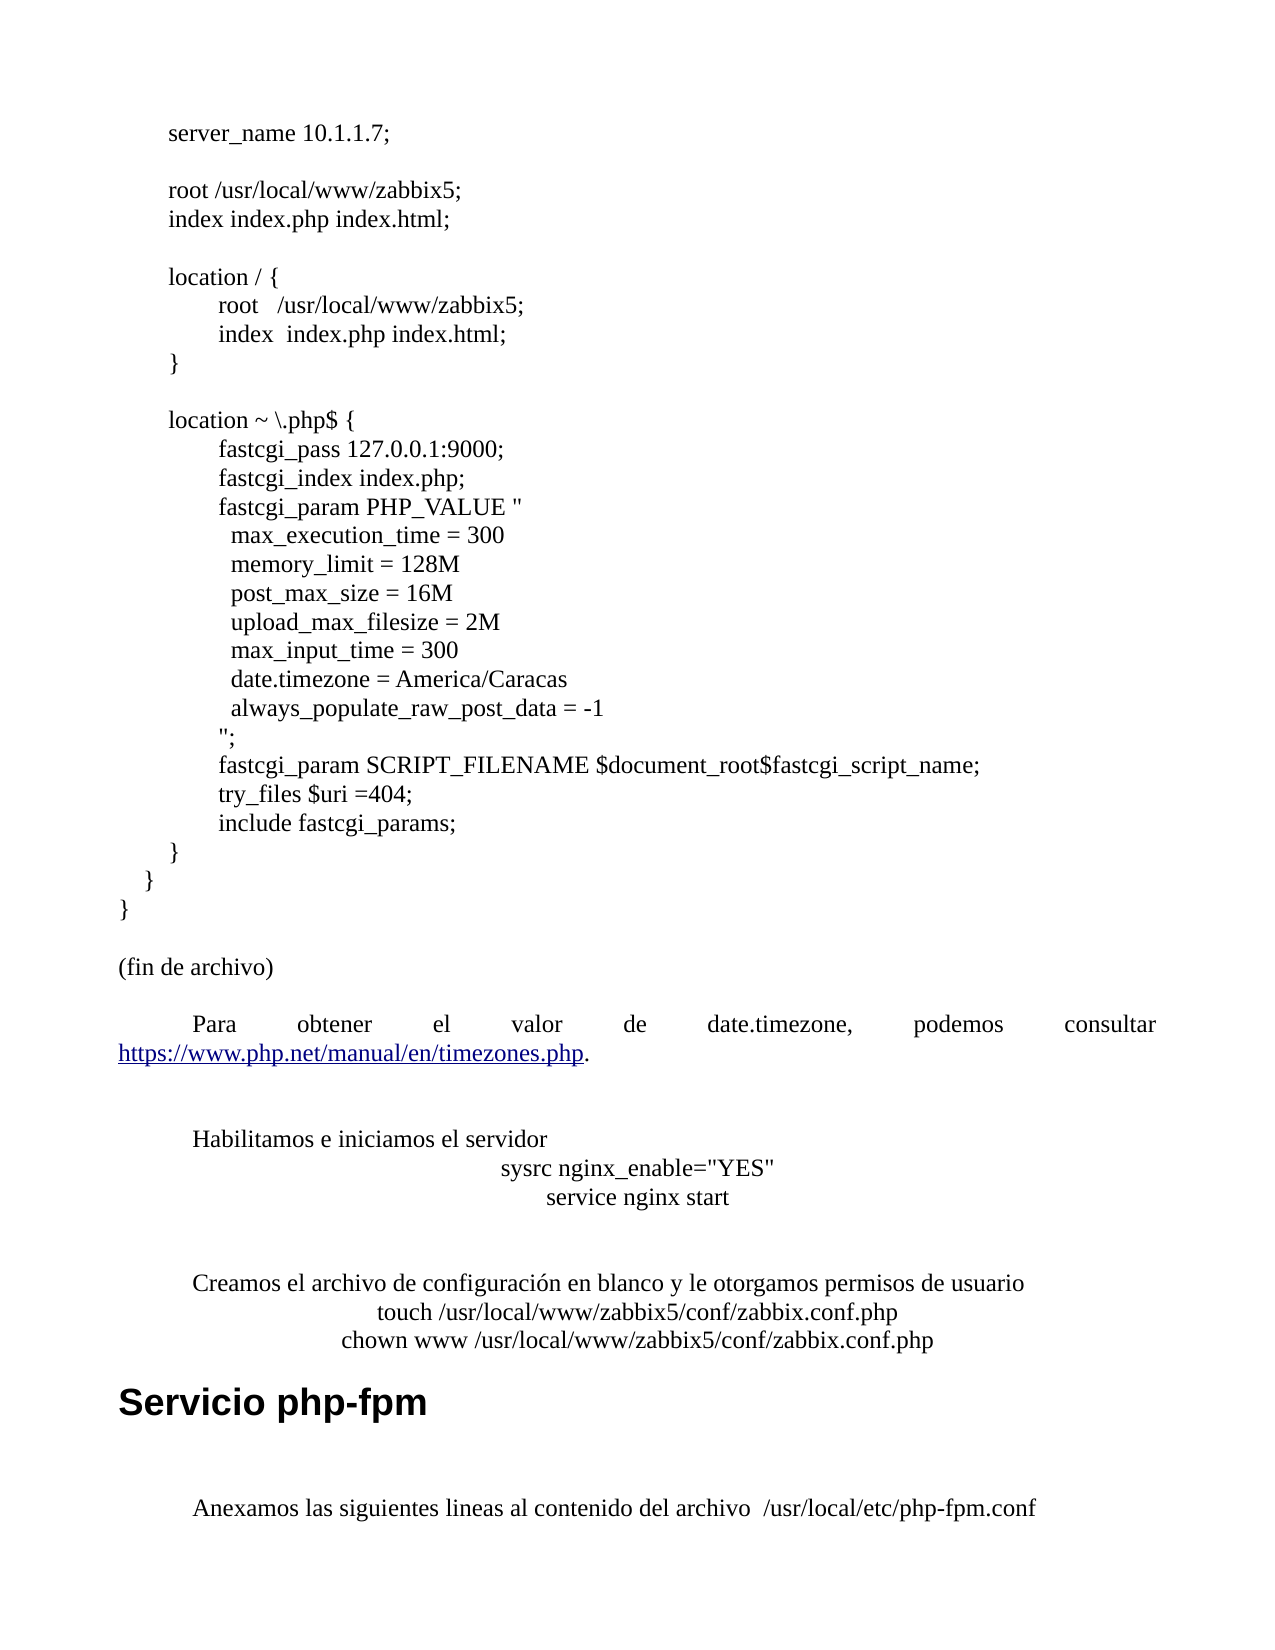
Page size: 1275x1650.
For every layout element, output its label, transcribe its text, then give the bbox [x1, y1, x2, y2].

text touch /usr/local/www/zabbix5/conf/zabbix.conf.php [118, 1297, 1157, 1326]
text fastcgi_pass 127.0.0.1:9000; [118, 434, 1157, 463]
text fastcgi_param SCRIPT_FILENAME $document_root$fastcgi_script_name; [118, 751, 1157, 779]
text upload_max_filesize = 2M [118, 607, 1157, 636]
text } [118, 866, 1157, 894]
text root /usr/local/www/zabbix5; [118, 291, 1157, 319]
text sysrc nginx_enable="YES" [118, 1153, 1157, 1182]
text fastcgi_index index.php; [118, 463, 1157, 492]
text max_execution_time = 300 [118, 521, 1157, 549]
text chown www /usr/local/www/zabbix5/conf/zabbix.conf.php [118, 1326, 1157, 1354]
text always_populate_raw_post_data = -1 [118, 693, 1157, 722]
text Para obtener el valor de date.timezone, podemos consultar https://www.php.net/manual/en/timezones.php. [118, 1009, 1157, 1067]
text location / { [118, 262, 1157, 291]
text fastcgi_param PHP_VALUE " [118, 492, 1157, 521]
text index index.php index.html; [118, 319, 1157, 348]
text (fin de archivo) [118, 952, 1157, 981]
text include fastcgi_params; [118, 808, 1157, 837]
text service nginx start [118, 1182, 1157, 1211]
text date.timezone = America/Caracas [118, 664, 1157, 693]
text Anexamos las siguientes lineas al contenido del archivo /usr/local/etc/php-fpm.conf [118, 1493, 1157, 1522]
text post_max_size = 16M [118, 578, 1157, 607]
text Habilitamos e iniciamos el servidor [118, 1124, 1157, 1153]
text } [118, 837, 1157, 866]
text try_files $uri =404; [118, 779, 1157, 808]
text index index.php index.html; [118, 204, 1157, 233]
text memory_limit = 128M [118, 549, 1157, 578]
text } [118, 348, 1157, 377]
text location ~ \.php$ { [118, 406, 1157, 434]
text server_name 10.1.1.7; [118, 118, 1157, 147]
text Creamos el archivo de configuración en blanco y le otorgamos permisos de usuario [118, 1268, 1157, 1297]
text max_input_time = 300 [118, 636, 1157, 664]
text root /usr/local/www/zabbix5; [118, 176, 1157, 204]
text } [118, 894, 1157, 923]
text "; [118, 722, 1157, 751]
subtitle Servicio php-fpm [118, 1379, 1157, 1423]
